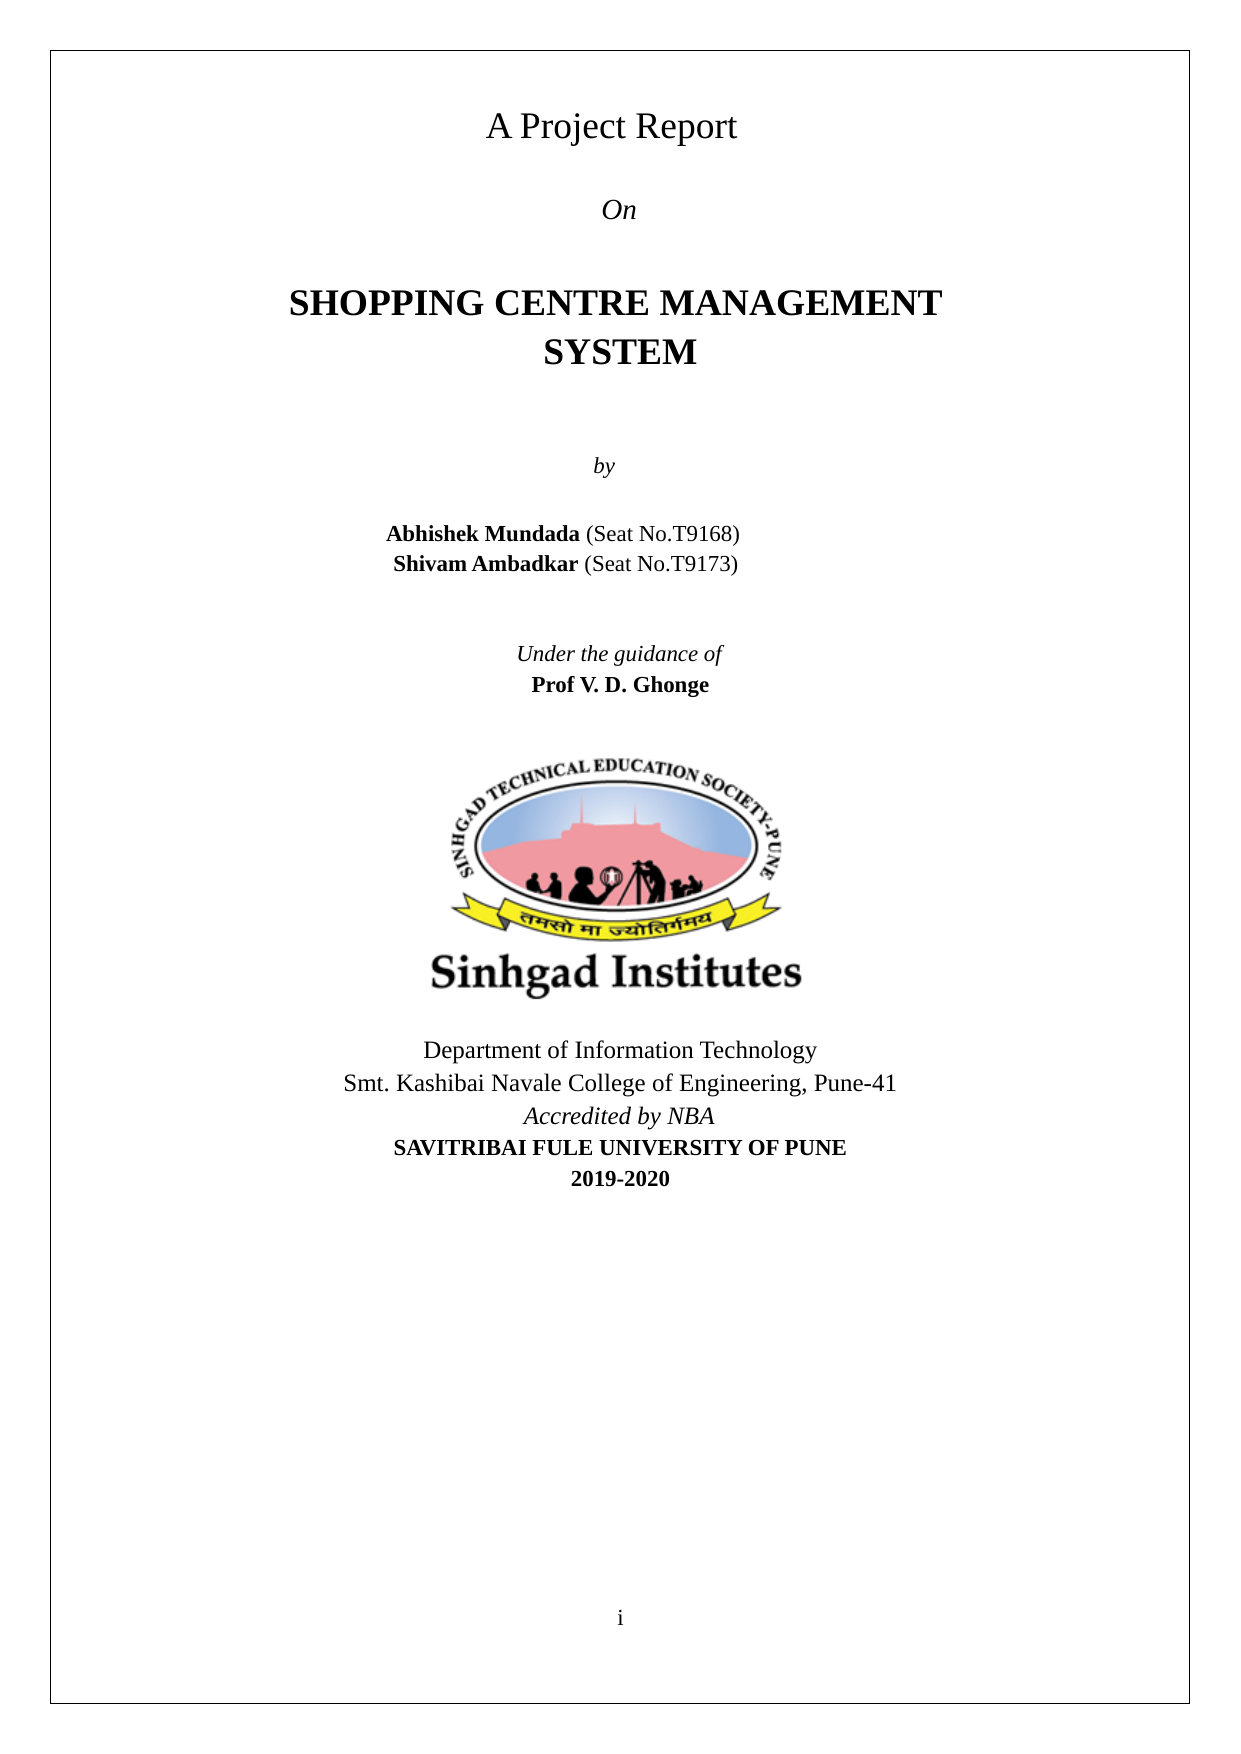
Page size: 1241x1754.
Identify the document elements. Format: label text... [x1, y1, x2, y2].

text SAVITRIBAI FULE UNIVERSITY OF PUNE [150, 1134, 1090, 1161]
text by [150, 434, 1090, 482]
text A Project Report [300, 104, 1090, 147]
text 2019-2020 [150, 1164, 1090, 1191]
text Abhishek Mundada (Seat No.T9168) [150, 519, 1090, 546]
text Smt. Kashibai Navale College of Engineering, Pune-41 [150, 1068, 1090, 1097]
picture [410, 731, 830, 1002]
text Accredited by NBA [150, 1101, 1090, 1130]
text SYSTEM [150, 329, 1090, 373]
text Shivam Ambadkar (Seat No.T9173) [150, 550, 1090, 576]
text Department of Information Technology [150, 1035, 1090, 1064]
text Prof V. D. Ghonge [150, 671, 1090, 697]
text Under the guidance of [150, 640, 1090, 667]
text SHOPPING CENTRE MANAGEMENT [150, 280, 1090, 323]
text On [150, 192, 1090, 225]
